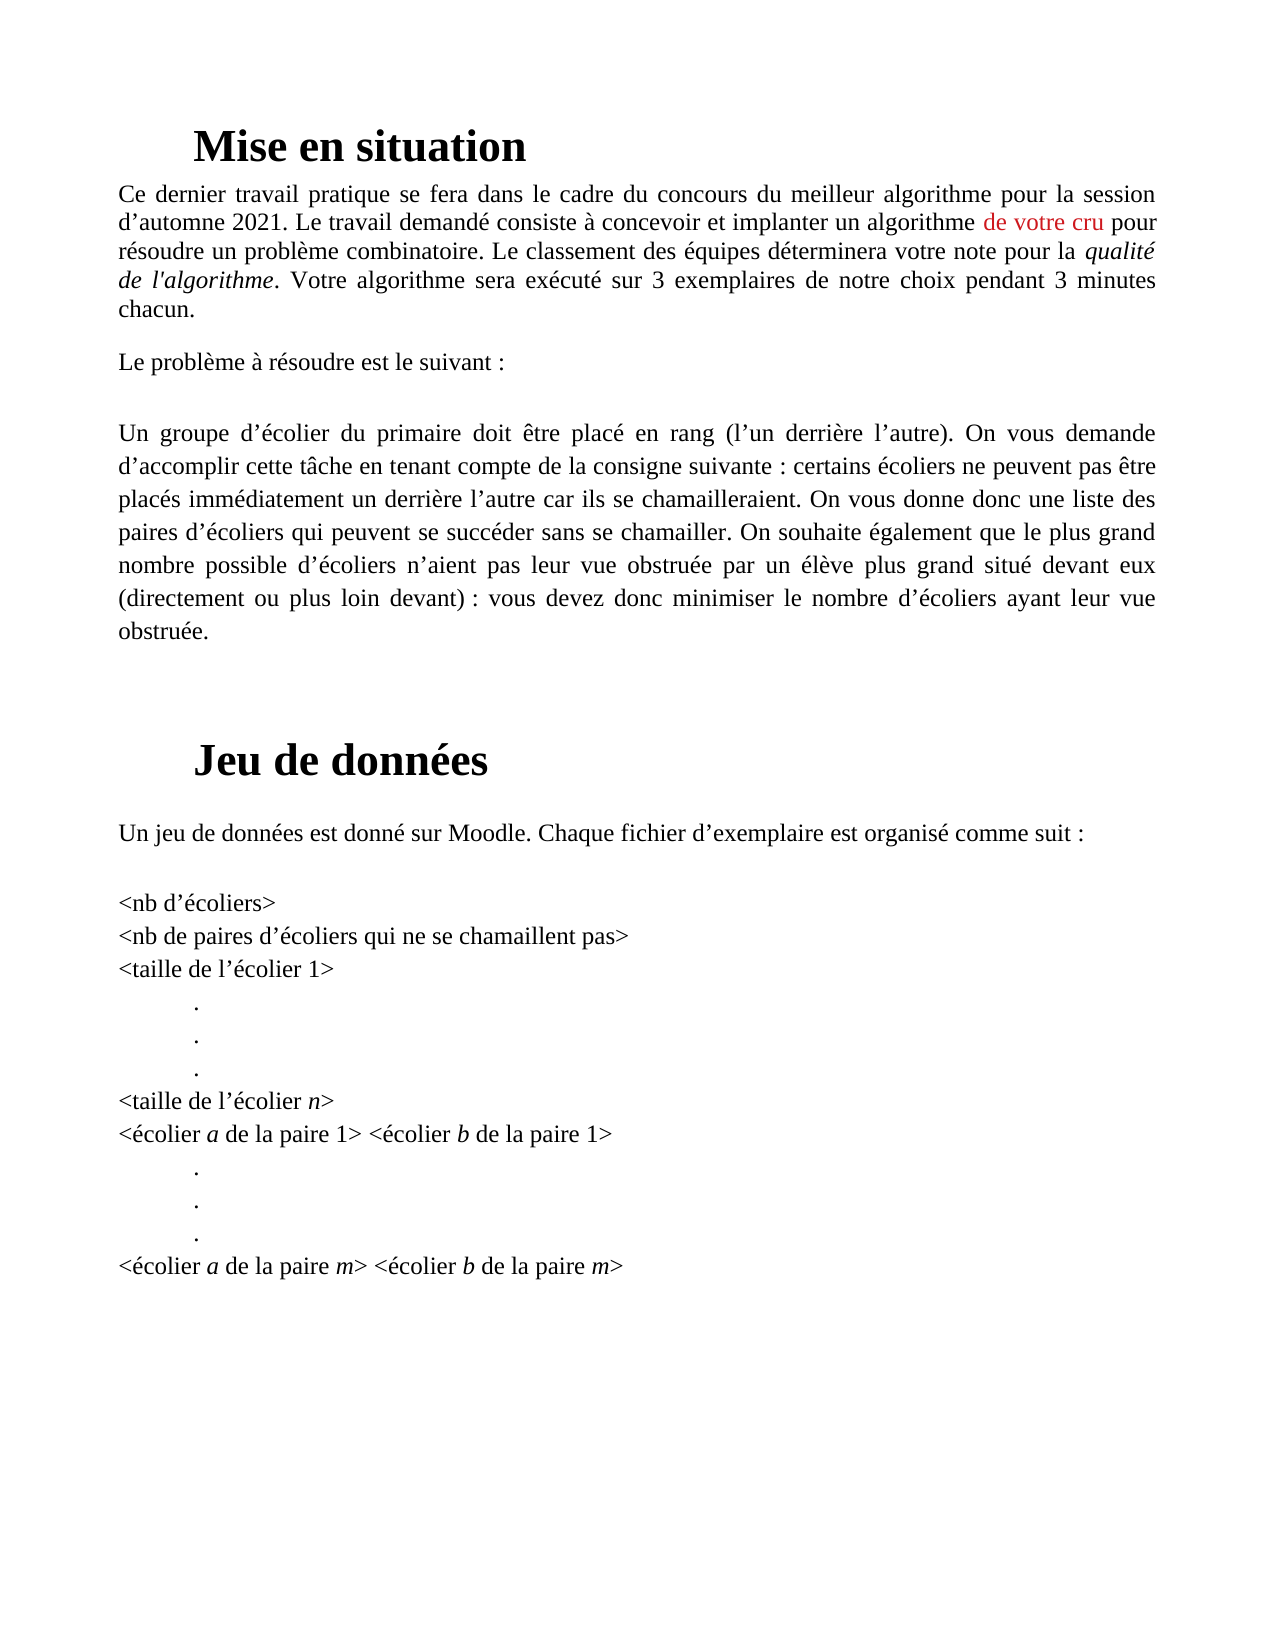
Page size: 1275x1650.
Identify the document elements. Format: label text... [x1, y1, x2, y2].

list Mise en situation [118, 118, 1157, 171]
text Un groupe d’écolier du primaire doit être placé en rang (l’un derrière l’autre). On vous demande d’accomplir cette tâche en tenant compte de la consigne suivante : certains écoliers ne peuvent pas être placés immédiatement un derrière l’autre car ils se chamailleraient. On vous donne donc une liste des paires d’écoliers qui peuvent se succéder sans se chamailler. On souhaite également que le plus grand nombre possible d’écoliers n’aient pas leur vue obstruée par un élève plus grand situé devant eux (directement ou plus loin devant) : vous devez donc minimiser le nombre d’écoliers ayant leur vue obstruée. [118, 418, 1157, 645]
list Jeu de données [118, 732, 1157, 785]
text Le problème à résoudre est le suivant : [118, 347, 1157, 376]
text Ce dernier travail pratique se fera dans le cadre du concours du meilleur algorithme pour la session d’automne 2021. Le travail demandé consiste à concevoir et implanter un algorithme de votre cru pour résoudre un problème combinatoire. Le classement des équipes déterminera votre note pour la qualité de l'algorithme. Votre algorithme sera exécuté sur 3 exemplaires de notre choix pendant 3 minutes chacun. [118, 179, 1157, 322]
text <nb d’écoliers> <nb de paires d’écoliers qui ne se chamaillent pas> <taille de l’écolier 1> . . . <taille de l’écolier n> <écolier a de la paire 1> <écolier b de la paire 1> . . . <écolier a de la paire m> <écolier b de la paire m> [118, 888, 1157, 1280]
text Un jeu de données est donné sur Moodle. Chaque fichier d’exemplaire est organisé comme suit : [118, 818, 1157, 846]
